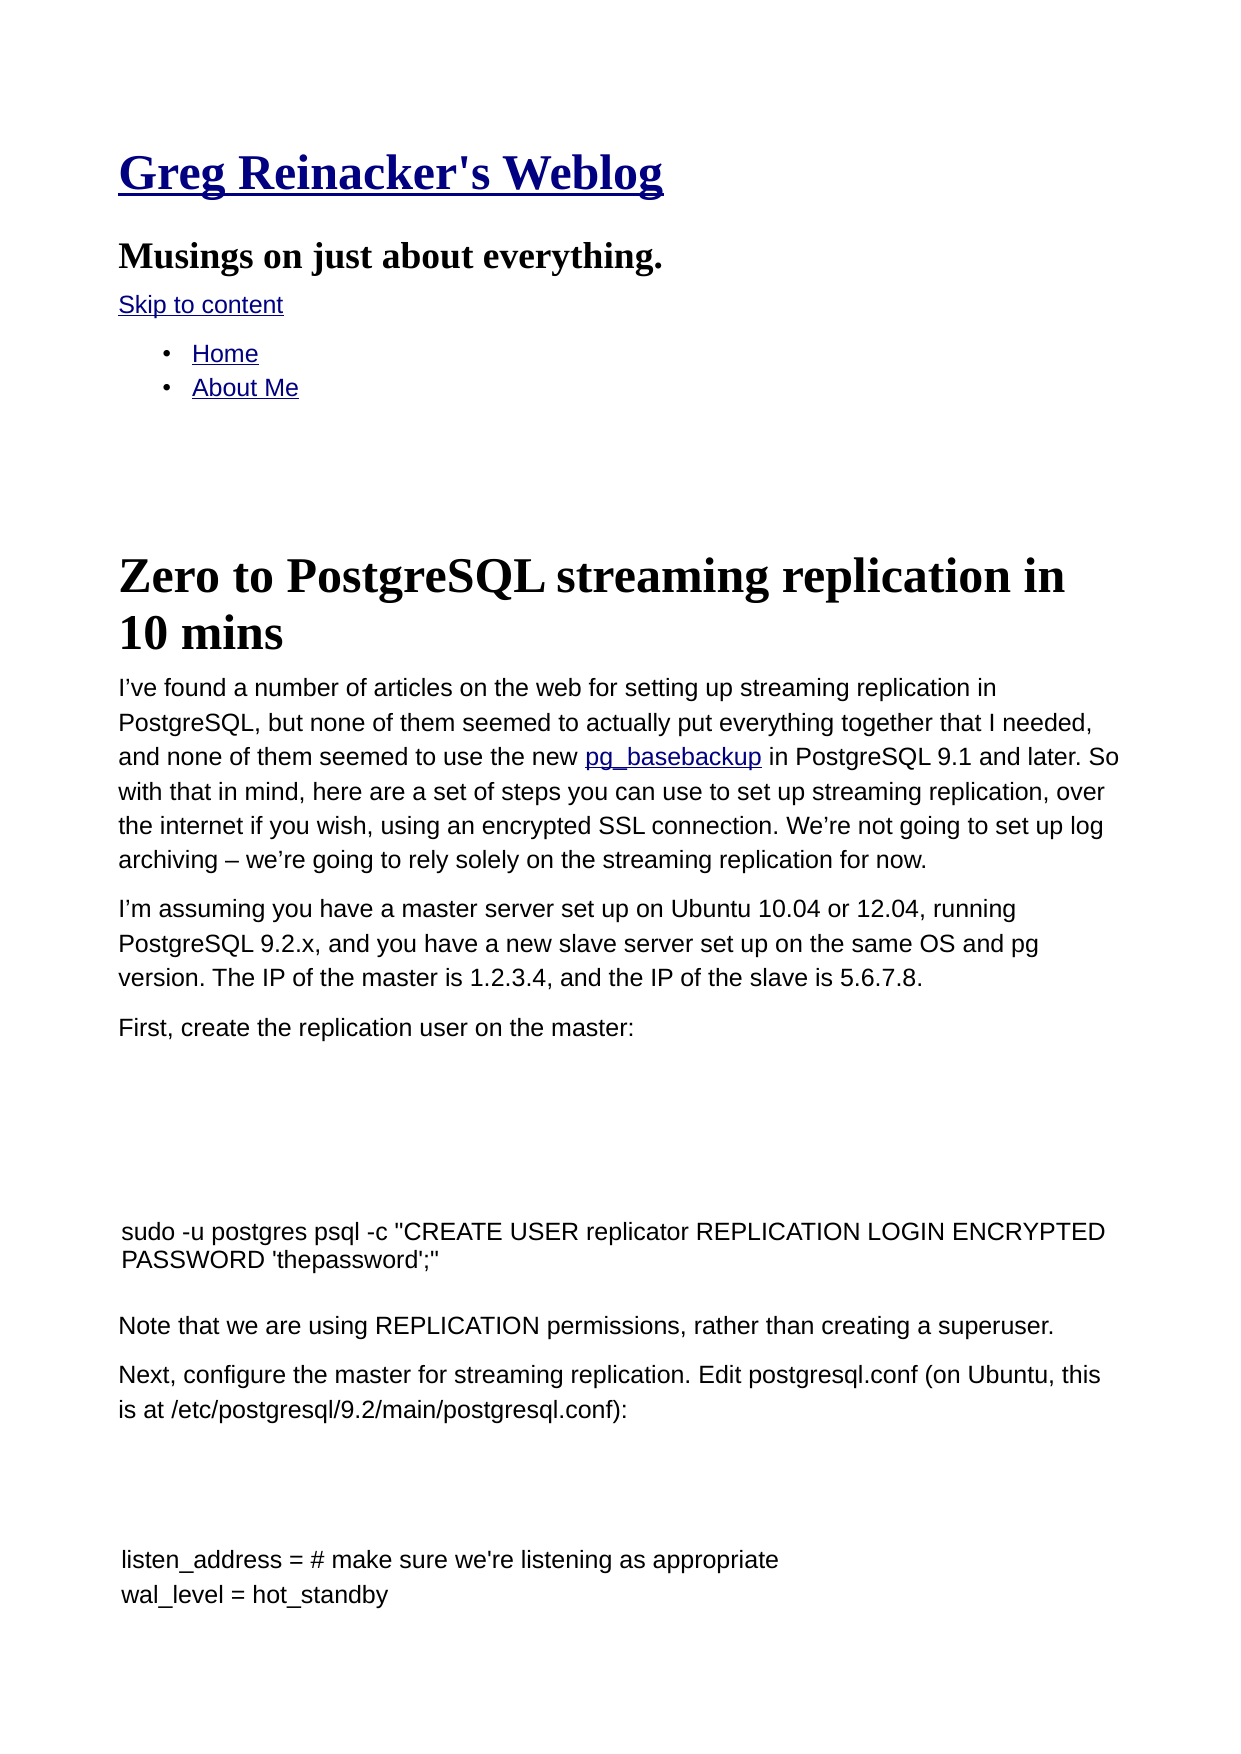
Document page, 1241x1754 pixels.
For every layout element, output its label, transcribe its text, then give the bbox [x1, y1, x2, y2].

subtitle Greg Reinacker's Weblog [118, 143, 1122, 201]
text First, create the replication user on the master: [118, 1012, 1122, 1041]
text Note that we are using REPLICATION permissions, rather than creating a superuser. [118, 1311, 1122, 1340]
subtitle Zero to PostgreSQL streaming replication in 10 mins [118, 546, 1122, 661]
list About Me [162, 373, 1122, 402]
table_header listen_address = # make sure we're listening as appropriate [118, 1542, 790, 1577]
subtitle Musings on just about everything. [118, 234, 1122, 277]
text Next, configure the master for streaming replication. Edit postgresql.conf (on Ubuntu, this is at /etc/postgresql/9.2/main/postgresql.conf): [118, 1360, 1122, 1424]
text Skip to content [118, 289, 1122, 318]
text I’m assuming you have a master server set up on Ubuntu 10.04 or 12.04, running PostgreSQL 9.2.x, and you have a new slave server set up on the same OS and pg version. The IP of the master is 1.2.3.4, and the IP of the slave is 5.6.7.8. [118, 894, 1122, 992]
table_header wal_level = hot_standby [118, 1577, 403, 1611]
text I’ve found a number of articles on the web for setting up streaming replication in PostgreSQL, but none of them seemed to actually put everything together that I needed, and none of them seemed to use the new pg_basebackup in PostgreSQL 9.1 and later. So with that in mind, here are a set of steps you can use to set up streaming replication, over the internet if you wish, using an encrypted SSL connection. We’re not going to set up log archiving – we’re going to rely solely on the streaming replication for now. [118, 673, 1122, 874]
table_header sudo -u postgres psql -c "CREATE USER replicator REPLICATION LOGIN ENCRYPTED PASSWORD 'thepassword';" [118, 1214, 1122, 1277]
list Home [162, 339, 1122, 367]
